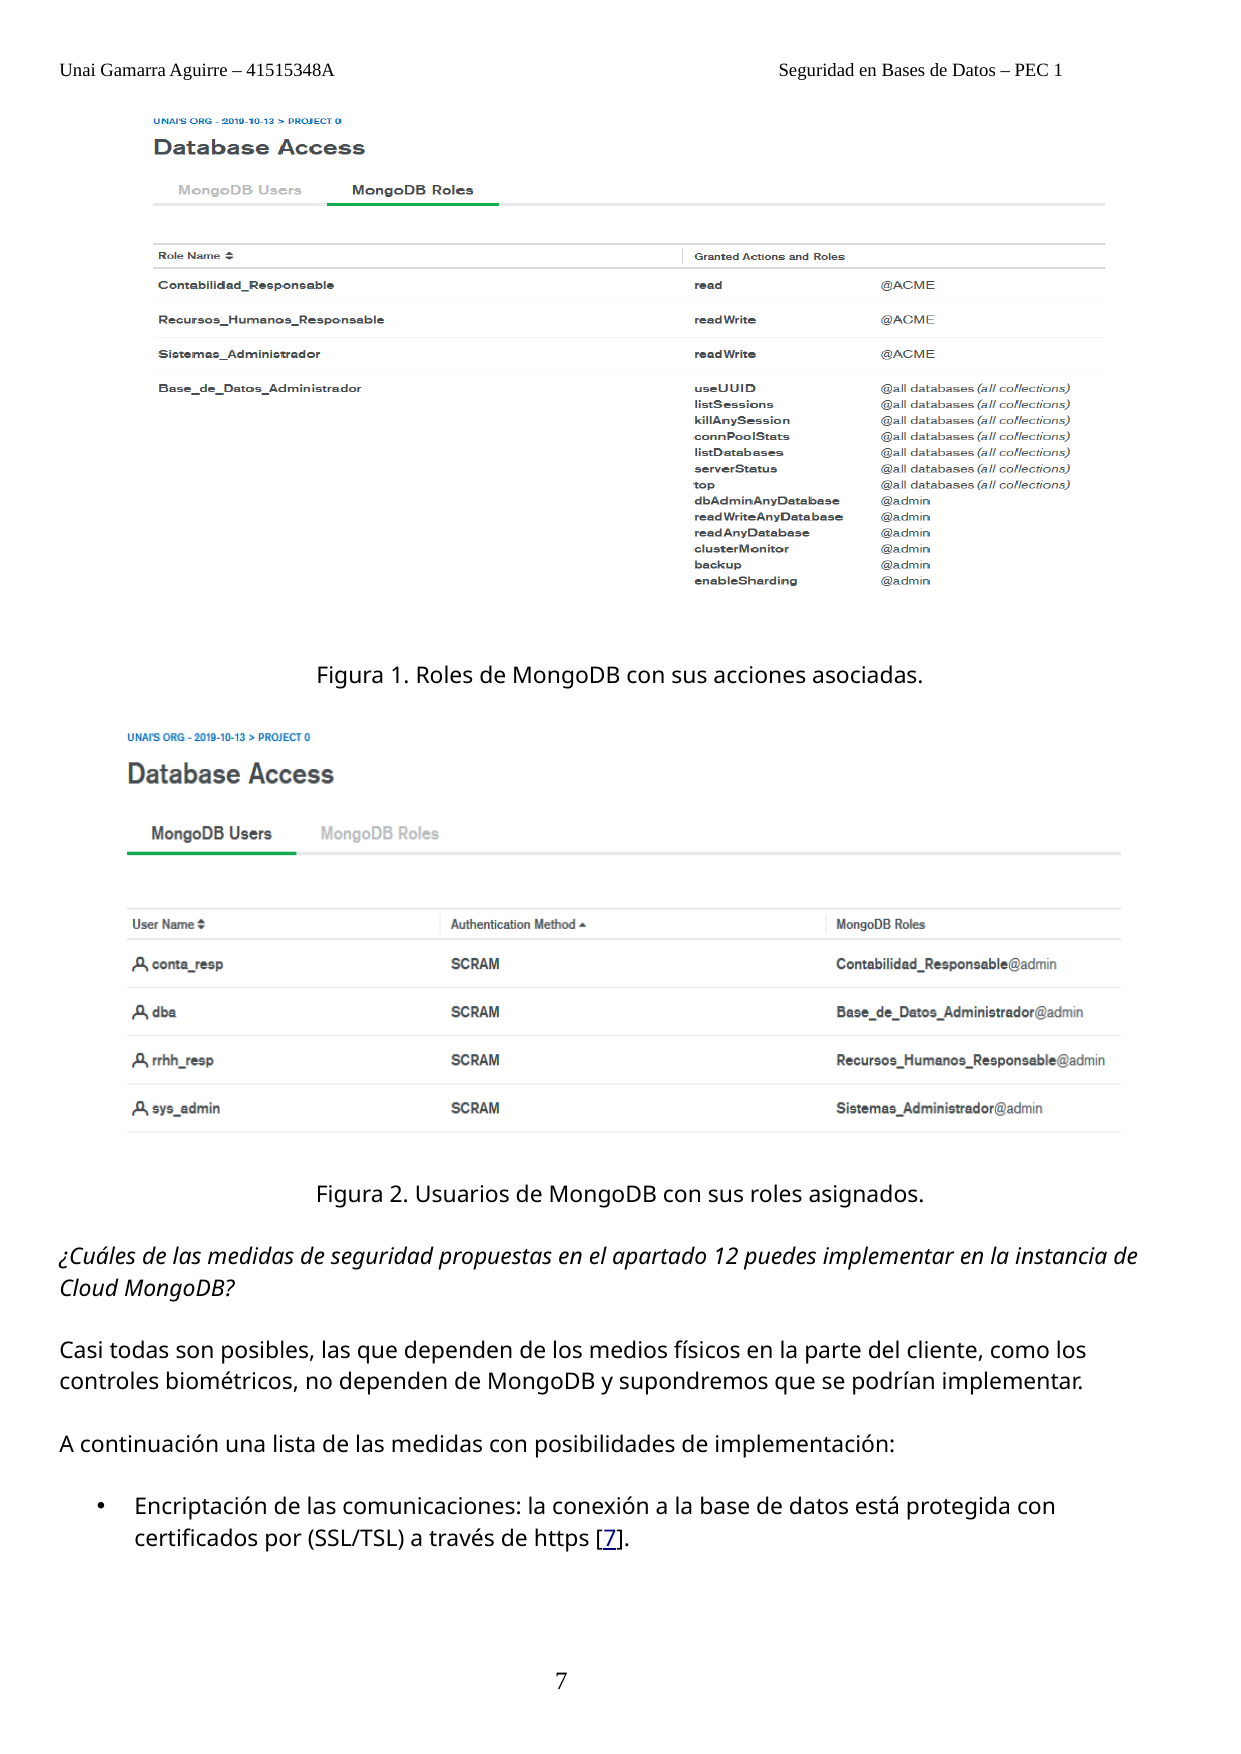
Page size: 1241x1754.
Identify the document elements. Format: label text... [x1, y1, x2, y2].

text Casi todas son posibles, las que dependen de los medios físicos en la parte del cliente, como los controles biométricos, no dependen de MongoDB y supondremos que se podrían implementar. [59, 1334, 1181, 1397]
text Figura 2. Usuarios de MongoDB con sus roles asignados. [59, 1178, 1181, 1209]
picture [135, 110, 1105, 629]
text ¿Cuáles de las medidas de seguridad propuestas en el apartado 12 puedes implementar en la instancia de Cloud MongoDB? [59, 1240, 1181, 1303]
picture [119, 722, 1121, 1147]
text Figura 1. Roles de MongoDB con sus acciones asociadas. [59, 659, 1181, 691]
list Encriptación de las comunicaciones: la conexión a la base de datos está protegida con certificados por (SSL/TSL) a través de https [7]. [97, 1490, 1181, 1553]
text A continuación una lista de las medidas con posibilidades de implementación: [59, 1428, 1181, 1459]
